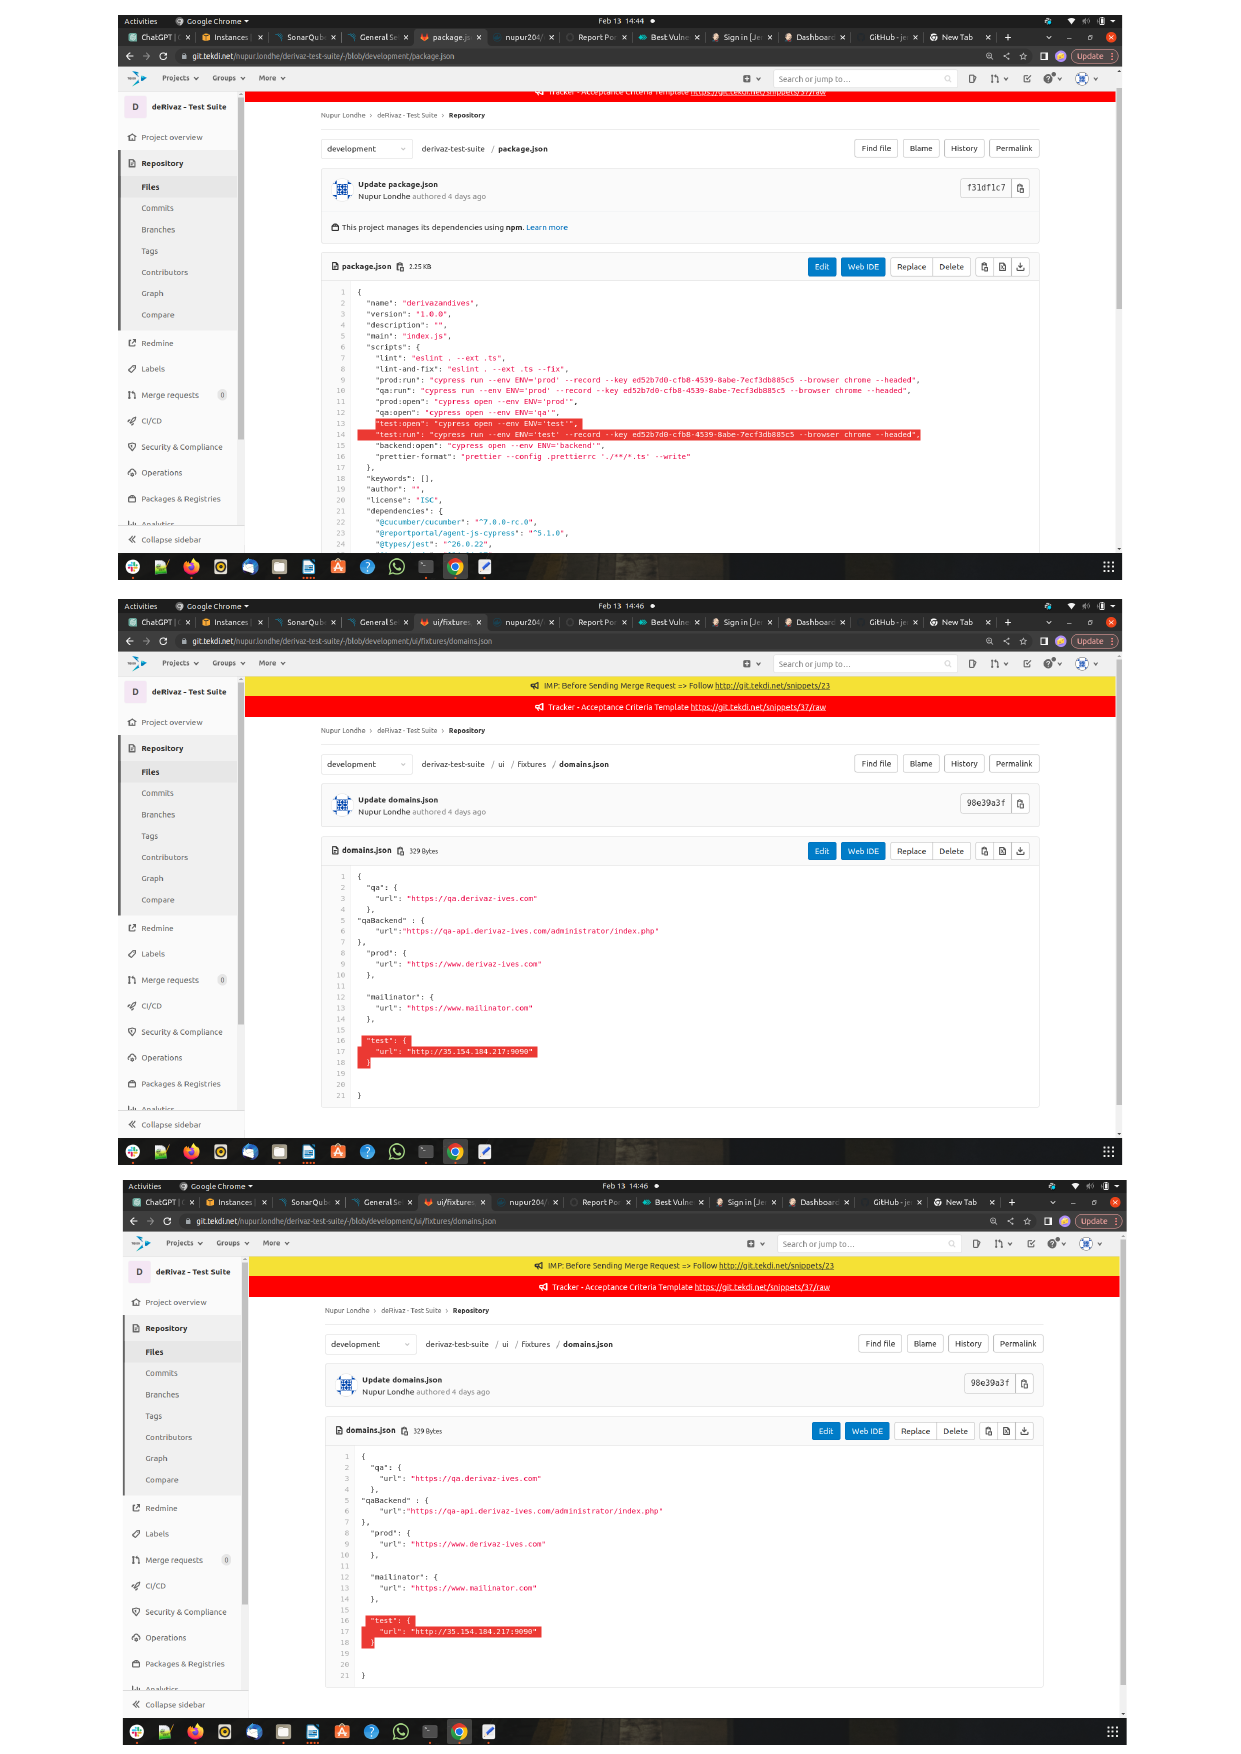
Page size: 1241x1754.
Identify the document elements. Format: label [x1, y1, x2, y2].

picture [122, 1180, 1127, 1745]
picture [118, 15, 1123, 580]
picture [118, 599, 1123, 1165]
